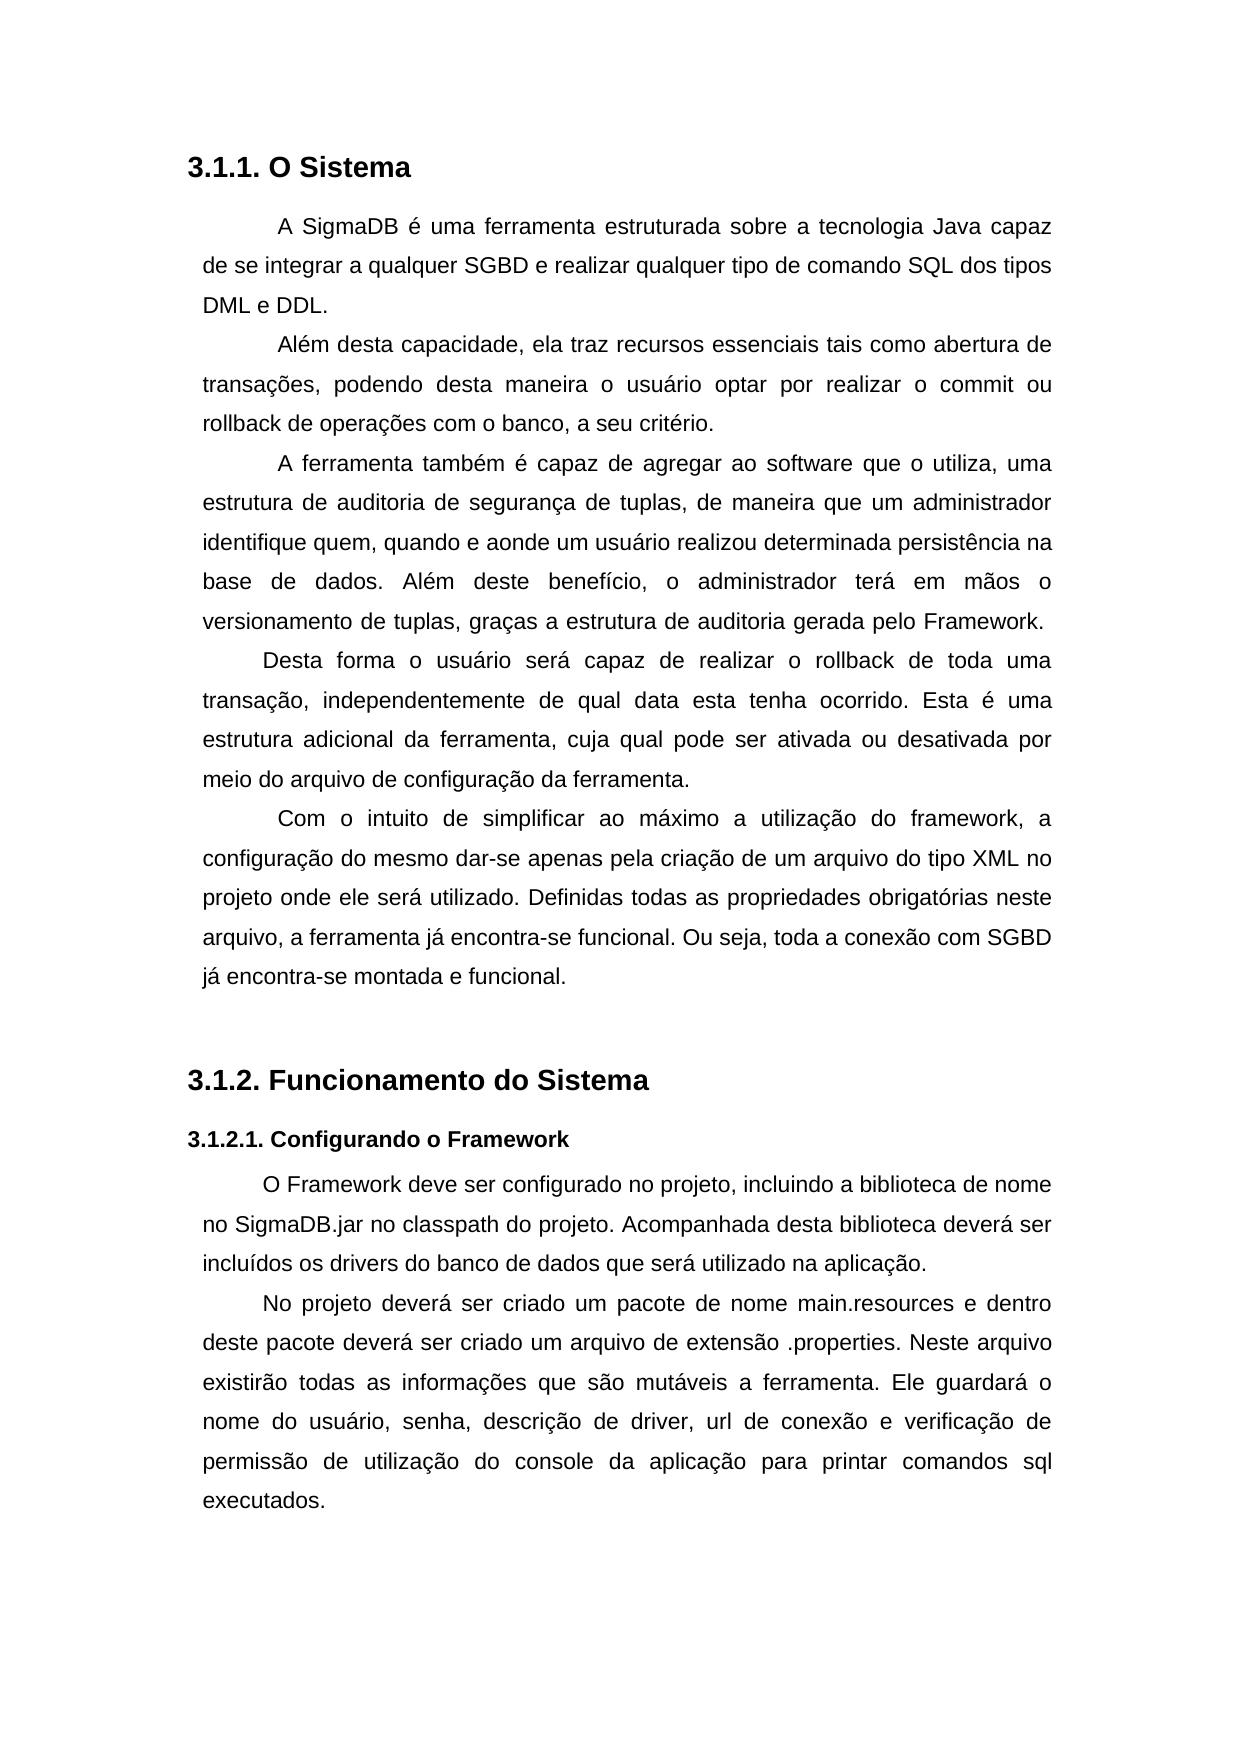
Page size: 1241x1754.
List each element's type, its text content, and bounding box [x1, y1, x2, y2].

subtitle 3.1.1. O Sistema [187, 150, 1053, 183]
list Além desta capacidade, ela traz recursos essenciais tais como abertura de transações, podendo desta maneira o usuário optar por realizar o commit ou rollback de operações com o banco, a seu critério. [202, 331, 1053, 437]
subtitle 3.1.2. Funcionamento do Sistema [187, 1063, 1053, 1096]
subtitle 3.1.2.1. Configurando o Framework [187, 1126, 1053, 1152]
list A SigmaDB é uma ferramenta estruturada sobre a tecnologia Java capaz de se integrar a qualquer SGBD e realizar qualquer tipo de comando SQL dos tipos DML e DDL. [202, 213, 1053, 318]
list O Framework deve ser configurado no projeto, incluindo a biblioteca de nome no SigmaDB.jar no classpath do projeto. Acompanhada desta biblioteca deverá ser incluídos os drivers do banco de dados que será utilizado na aplicação. [202, 1171, 1053, 1277]
list A ferramenta também é capaz de agregar ao software que o utiliza, uma estrutura de auditoria de segurança de tuplas, de maneira que um administrador identifique quem, quando e aonde um usuário realizou determinada persistência na base de dados. Além deste benefício, o administrador terá em mãos o versionamento de tuplas, graças a estrutura de auditoria gerada pelo Framework. Desta forma o usuário será capaz de realizar o rollback de toda uma transação, independentemente de qual data esta tenha ocorrido. Esta é uma estrutura adicional da ferramenta, cuja qual pode ser ativada ou desativada por meio do arquivo de configuração da ferramenta. [202, 450, 1053, 792]
list No projeto deverá ser criado um pacote de nome main.resources e dentro deste pacote deverá ser criado um arquivo de extensão .properties. Neste arquivo existirão todas as informações que são mutáveis a ferramenta. Ele guardará o nome do usuário, senha, descrição de driver, url de conexão e verificação de permissão de utilização do console da aplicação para printar comandos sql executados. [202, 1290, 1053, 1513]
list Com o intuito de simplificar ao máximo a utilização do framework, a configuração do mesmo dar-se apenas pela criação de um arquivo do tipo XML no projeto onde ele será utilizado. Definidas todas as propriedades obrigatórias neste arquivo, a ferramenta já encontra-se funcional. Ou seja, toda a conexão com SGBD já encontra-se montada e funcional. [202, 805, 1053, 989]
